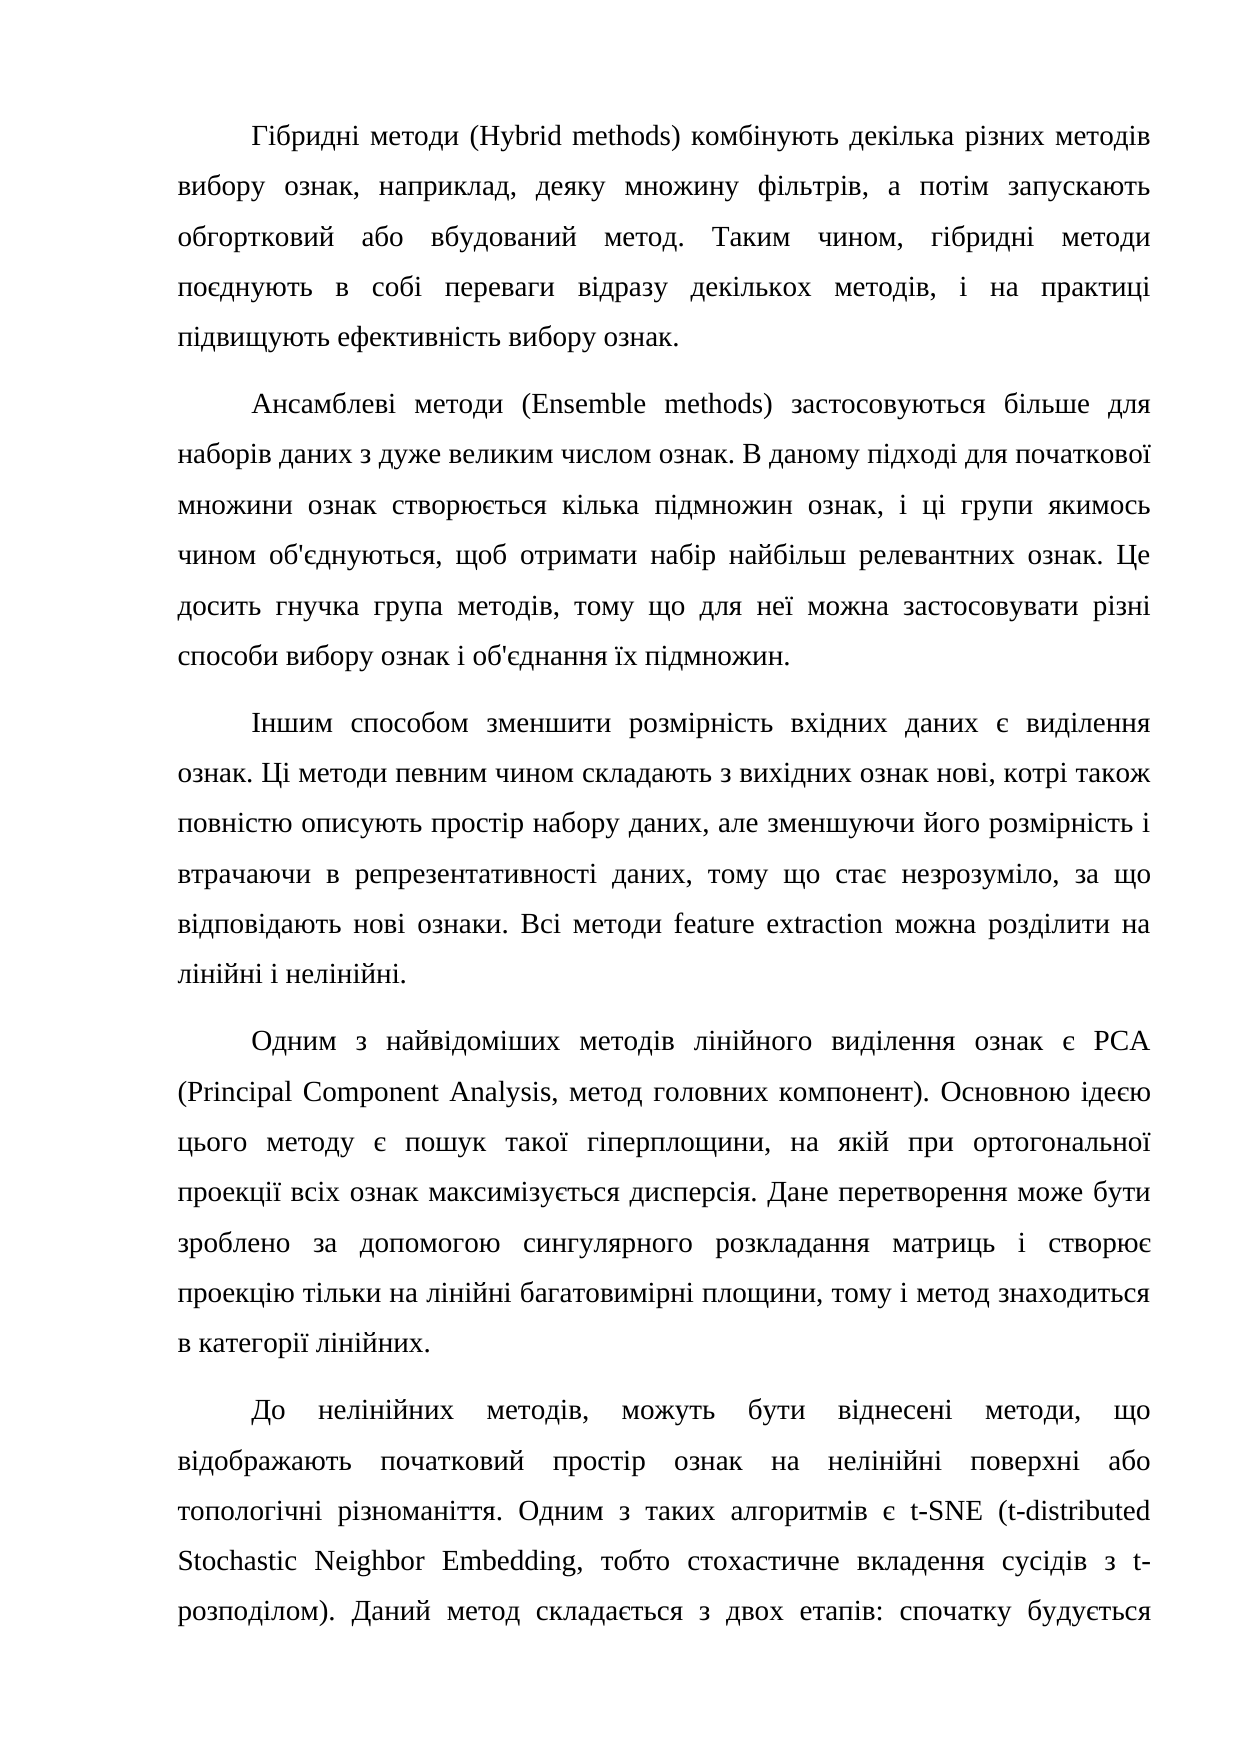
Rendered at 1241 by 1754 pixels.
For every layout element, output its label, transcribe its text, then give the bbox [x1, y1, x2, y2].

text Ансамблеві методи (Ensemble methods) застосовуються більше для наборів даних з дуже великим числом ознак. В даному підході для початкової множини ознак створюється кілька підмножин ознак, і ці групи якимось чином об'єднуються, щоб отримати набір найбільш релевантних ознак. Це досить гнучка група методів, тому що для неї можна застосовувати різні способи вибору ознак і об'єднання їх підмножин. [177, 386, 1152, 671]
text Іншим способом зменшити розмірність вхідних даних є виділення ознак. Ці методи певним чином складають з вихідних ознак нові, котрі також повністю описують простір набору даних, але зменшуючи його розмірність і втрачаючи в репрезентативності даних, тому що стає незрозуміло, за що відповідають нові ознаки. Всі методи feature extraction можна розділити на лінійні і нелінійні. [177, 705, 1152, 990]
text До нелінійних методів, можуть бути віднесені методи, що відображають початковий простір ознак на нелінійні поверхні або топологічні різноманіття. Одним з таких алгоритмів є t-SNЕ (t-distributed Stochastic Neighbor Embedding, тобто стохастичне вкладення сусідів з t-розподілом). Даний метод складається з двох етапів: спочатку будується [177, 1392, 1152, 1627]
text Гібридні методи (Hybrid methods) комбінують декілька різних методів вибору ознак, наприклад, деяку множину фільтрів, а потім запускають обгортковий або вбудований метод. Таким чином, гібридні методи поєднують в собі переваги відразу декількох методів, і на практиці підвищують ефективність вибору ознак. [177, 118, 1152, 353]
text Одним з найвідоміших методів лінійного виділення ознак є PCA (Principal Component Analysis, метод головних компонент). Основною ідеєю цього методу є пошук такої гіперплощини, на якій при ортогональної проекції всіх ознак максимізується дисперсія. Дане перетворення може бути зроблено за допомогою сингулярного розкладання матриць і створює проекцію тільки на лінійні багатовимірні площини, тому і метод знаходиться в категорії лінійних. [177, 1023, 1152, 1359]
